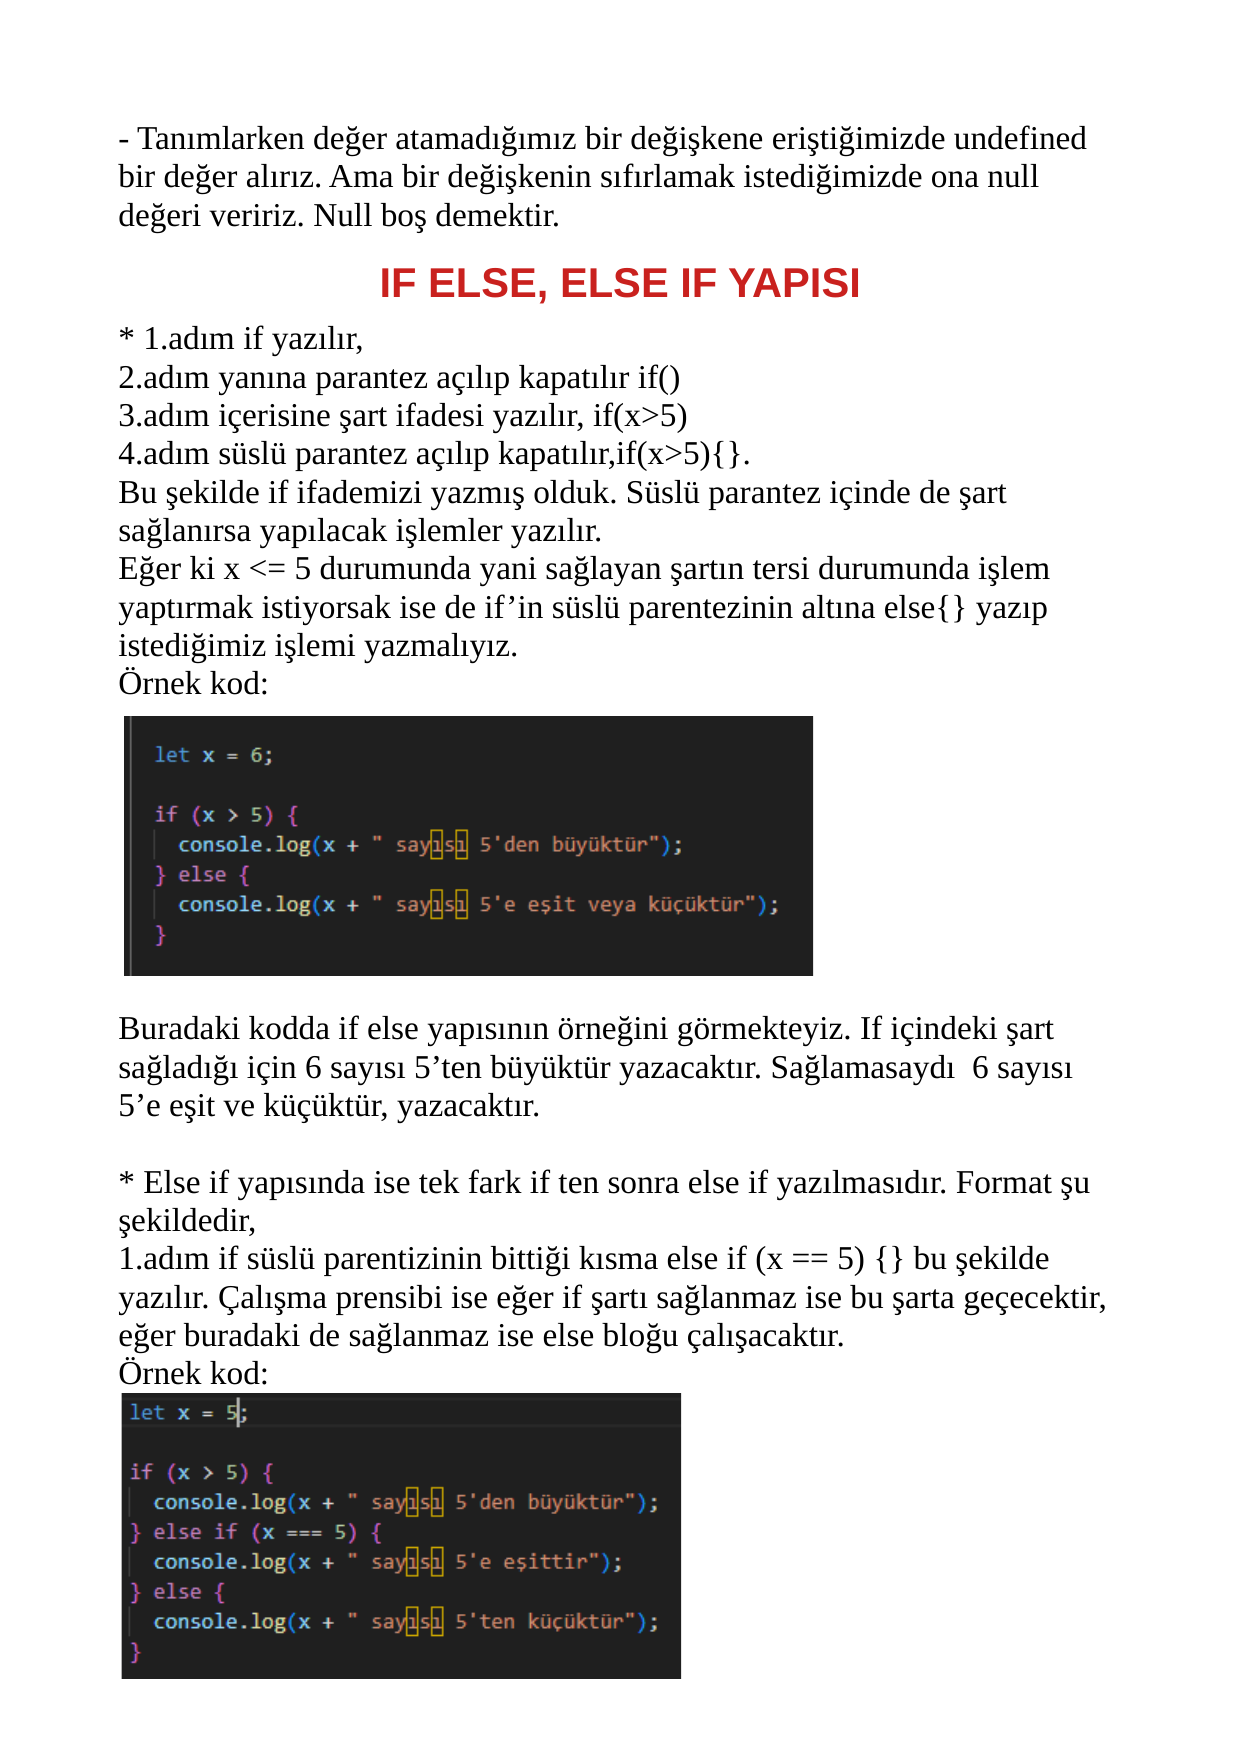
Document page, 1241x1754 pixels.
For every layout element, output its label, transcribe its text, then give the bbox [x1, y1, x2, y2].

text Eğer ki x <= 5 durumunda yani sağlayan şartın tersi durumunda işlem yaptırmak istiyorsak ise de if’in süslü parentezinin altına else{} yazıp istediğimiz işlemi yazmalıyız. [118, 548, 1122, 663]
text - Tanımlarken değer atamadığımız bir değişkene eriştiğimizde undefined bir değer alırız. Ama bir değişkenin sıfırlamak istediğimizde ona null değeri veririz. Null boş demektir. [118, 118, 1122, 233]
text 1.adım if süslü parentizinin bittiği kısma else if (x == 5) {} bu şekilde yazılır. Çalışma prensibi ise eğer if şartı sağlanmaz ise bu şarta geçecektir, eğer buradaki de sağlanmaz ise else bloğu çalışacaktır. [118, 1238, 1122, 1353]
text Bu şekilde if ifademizi yazmış olduk. Süslü parantez içinde de şart sağlanırsa yapılacak işlemler yazılır. [118, 472, 1122, 548]
text Örnek kod: [118, 1353, 1122, 1392]
text * Else if yapısında ise tek fark if ten sonra else if yazılmasıdır. Format şu şekildedir, [118, 1162, 1122, 1238]
subtitle IF ELSE, ELSE IF YAPISI [118, 258, 1122, 306]
picture [124, 716, 814, 976]
text Örnek kod: [118, 663, 1122, 702]
text 2.adım yanına parantez açılıp kapatılır if() [118, 357, 1122, 395]
text 3.adım içerisine şart ifadesi yazılır, if(x>5) [118, 395, 1122, 433]
text 4.adım süslü parantez açılıp kapatılır,if(x>5){}. [118, 433, 1122, 472]
picture [121, 1393, 682, 1679]
text Buradaki kodda if else yapısının örneğini görmekteyiz. If içindeki şart sağladığı için 6 sayısı 5’ten büyüktür yazacaktır. Sağlamasaydı 6 sayısı 5’e eşit ve küçüktür, yazacaktır. [118, 1008, 1122, 1123]
text * 1.adım if yazılır, [118, 318, 1122, 357]
